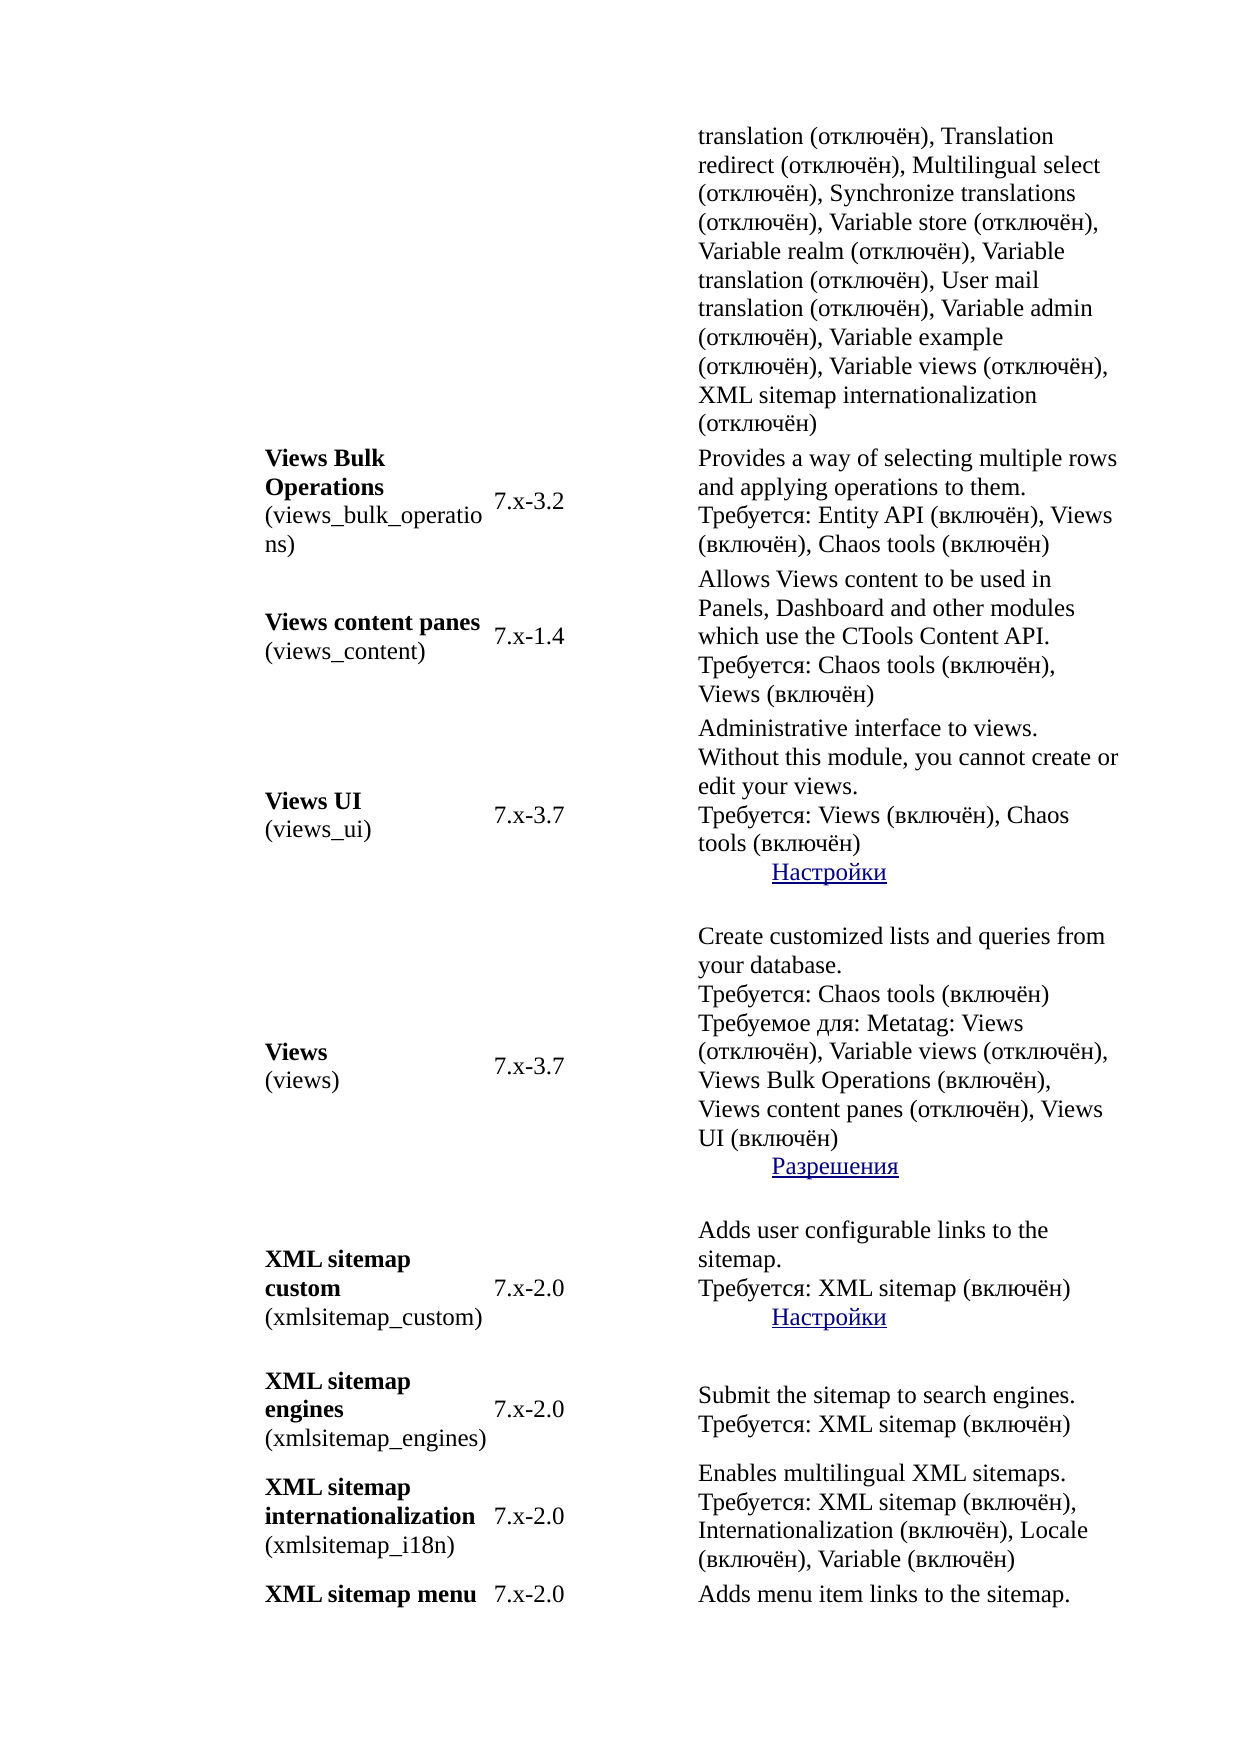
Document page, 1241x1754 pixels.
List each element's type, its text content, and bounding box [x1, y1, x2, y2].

table_cell [262, 118, 491, 440]
table_cell [491, 118, 695, 440]
table_cell 7.x-3.7 [491, 711, 695, 918]
table_cell 7.x-2.0 [491, 1213, 695, 1363]
table_cell Enables multilingual XML sitemaps. Требуется: XML sitemap (включён), Internationalization (включён), Locale (включён), Variable (включён) [695, 1455, 1122, 1576]
table_cell XML sitemap engines (xmlsitemap_engines) [262, 1363, 491, 1455]
table_cell XML sitemap menu [262, 1576, 491, 1610]
table_cell [118, 1363, 262, 1455]
table_cell XML sitemap custom (xmlsitemap_custom) [262, 1213, 491, 1363]
table_cell Views (views) [262, 919, 491, 1212]
table_cell [118, 1455, 262, 1576]
table_cell Allows Views content to be used in Panels, Dashboard and other modules which use the CTools Content API. Требуется: Chaos tools (включён), Views (включён) [695, 561, 1122, 711]
table_cell 7.x-2.0 [491, 1576, 695, 1610]
table_cell Views Bulk Operations (views_bulk_operations) [262, 440, 491, 561]
table_cell Views UI (views_ui) [262, 711, 491, 918]
table_cell 7.x-2.0 [491, 1455, 695, 1576]
table_cell 7.x-3.2 [491, 440, 695, 561]
table_cell Views content panes (views_content) [262, 561, 491, 711]
table_cell Create customized lists and queries from your database. Требуется: Chaos tools (включён) Требуемое для: Metatag: Views (отключён), Variable views (отключён), Views Bulk Operations (включён), Views content panes (отключён), Views UI (включён) Разрешения [695, 919, 1122, 1212]
table_cell Adds user configurable links to the sitemap. Требуется: XML sitemap (включён) Настройки [695, 1213, 1122, 1363]
table_cell [118, 919, 262, 1212]
table_cell Provides a way of selecting multiple rows and applying operations to them. Требуется: Entity API (включён), Views (включён), Chaos tools (включён) [695, 440, 1122, 561]
table_cell [118, 1576, 262, 1610]
table_cell Administrative interface to views. Without this module, you cannot create or edit your views. Требуется: Views (включён), Chaos tools (включён) Настройки [695, 711, 1122, 918]
table_cell XML sitemap internationalization (xmlsitemap_i18n) [262, 1455, 491, 1576]
table_cell translation (отключён), Translation redirect (отключён), Multilingual select (отключён), Synchronize translations (отключён), Variable store (отключён), Variable realm (отключён), Variable translation (отключён), User mail translation (отключён), Variable admin (отключён), Variable example (отключён), Variable views (отключён), XML sitemap internationalization (отключён) [695, 118, 1122, 440]
table_cell 7.x-1.4 [491, 561, 695, 711]
table_cell Submit the sitemap to search engines. Требуется: XML sitemap (включён) [695, 1363, 1122, 1455]
table_cell [118, 1213, 262, 1363]
table_cell [118, 440, 262, 561]
table_cell [118, 711, 262, 918]
table_cell 7.x-2.0 [491, 1363, 695, 1455]
table_cell Adds menu item links to the sitemap. [695, 1576, 1122, 1610]
table_cell 7.x-3.7 [491, 919, 695, 1212]
table_cell [118, 561, 262, 711]
table_cell [118, 118, 262, 440]
